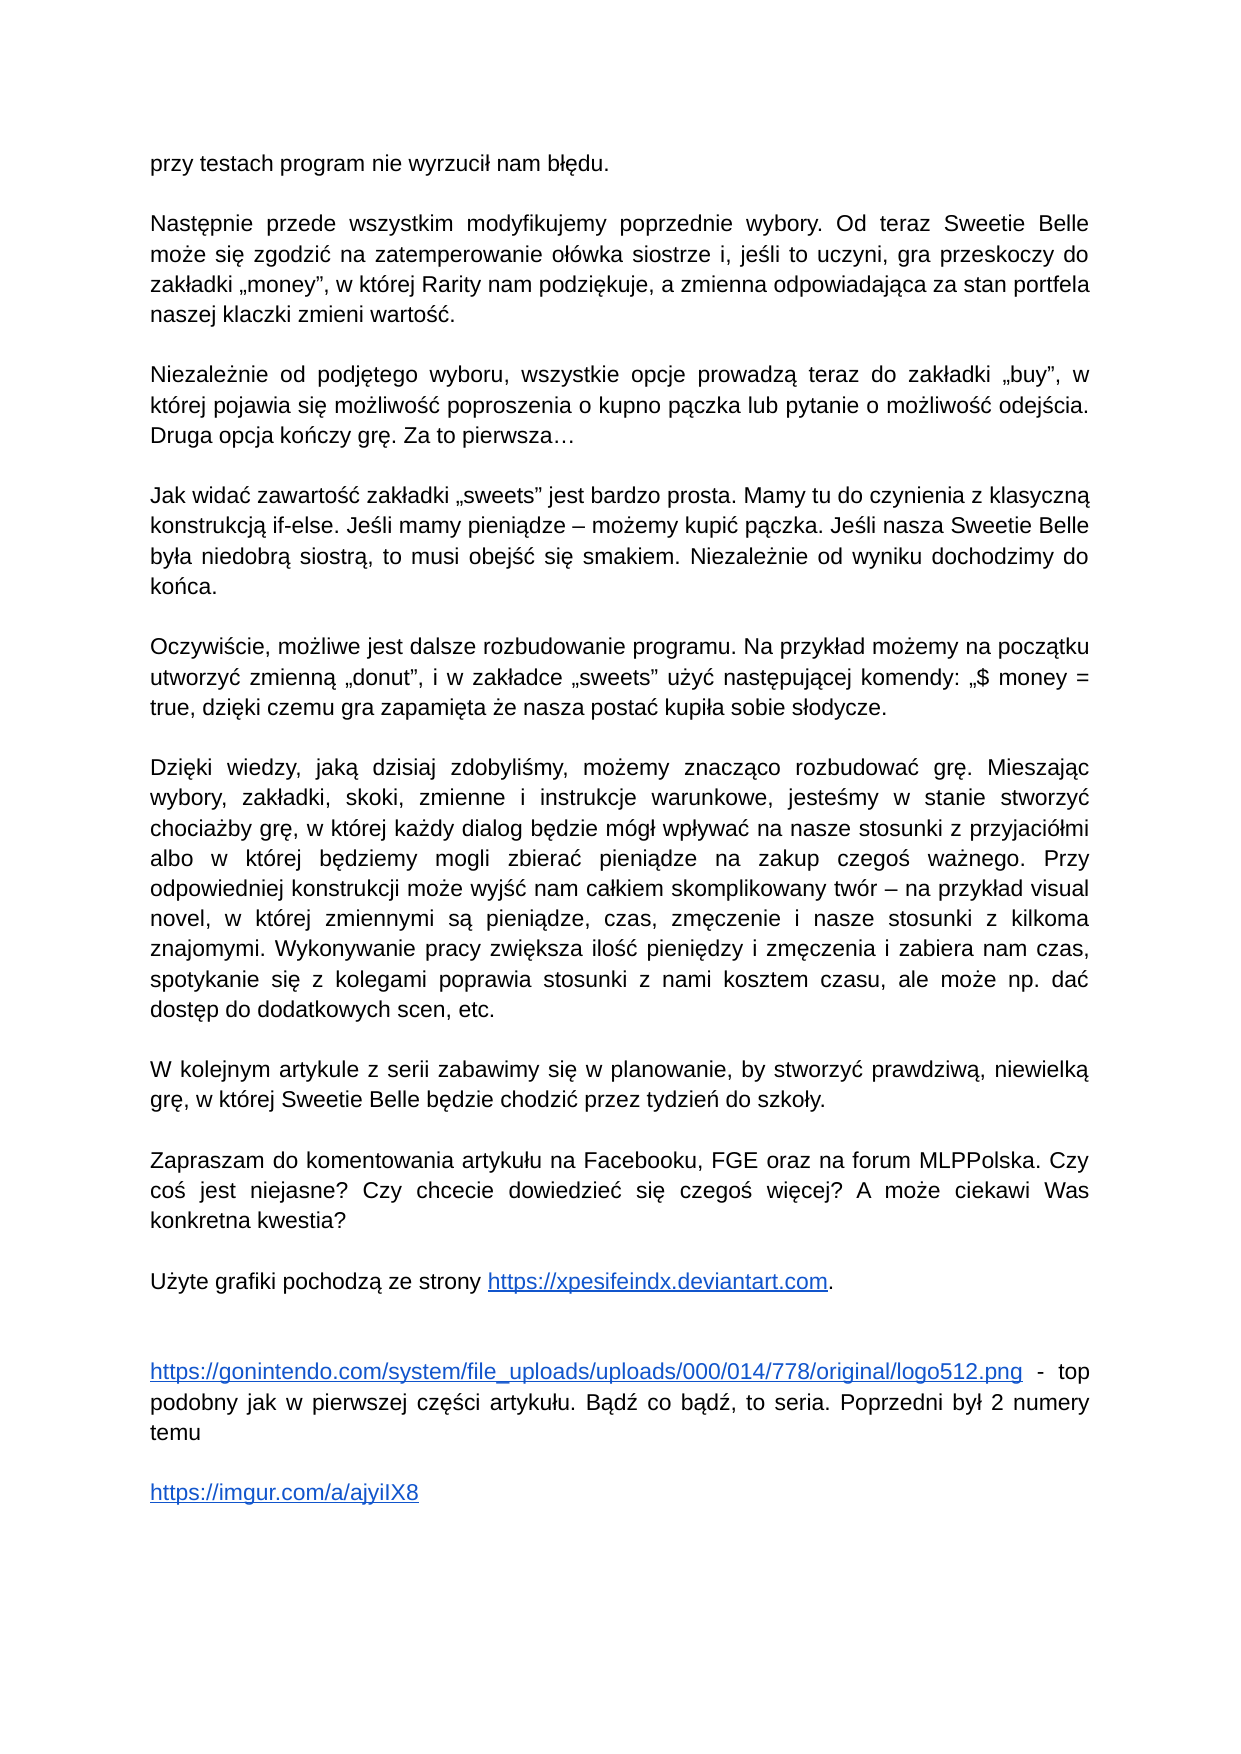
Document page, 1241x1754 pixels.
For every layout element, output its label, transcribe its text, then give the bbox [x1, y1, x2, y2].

text Zapraszam do komentowania artykułu na Facebooku, FGE oraz na forum MLPPolska. Czy coś jest niejasne? Czy chcecie dowiedzieć się czegoś więcej? A może ciekawi Was konkretna kwestia? [150, 1147, 1090, 1234]
text Oczywiście, możliwe jest dalsze rozbudowanie programu. Na przykład możemy na początku utworzyć zmienną „donut”, i w zakładce „sweets” użyć następującej komendy: „$ money = true, dzięki czemu gra zapamięta że nasza postać kupiła sobie słodycze. [150, 633, 1090, 720]
text Jak widać zawartość zakładki „sweets” jest bardzo prosta. Mamy tu do czynienia z klasyczną konstrukcją if-else. Jeśli mamy pieniądze – możemy kupić pączka. Jeśli nasza Sweetie Belle była niedobrą siostrą, to musi obejść się smakiem. Niezależnie od wyniku dochodzimy do końca. [150, 482, 1090, 599]
text https://imgur.com/a/ajyiIX8 [150, 1479, 1090, 1506]
text Niezależnie od podjętego wyboru, wszystkie opcje prowadzą teraz do zakładki „buy”, w której pojawia się możliwość poproszenia o kupno pączka lub pytanie o możliwość odejścia. Druga opcja kończy grę. Za to pierwsza… [150, 361, 1090, 448]
text W kolejnym artykule z serii zabawimy się w planowanie, by stworzyć prawdziwą, niewielką grę, w której Sweetie Belle będzie chodzić przez tydzień do szkoły. [150, 1056, 1090, 1113]
text Użyte grafiki pochodzą ze strony https://xpesifeindx.deviantart.com. [150, 1268, 1090, 1294]
text Dzięki wiedzy, jaką dzisiaj zdobyliśmy, możemy znacząco rozbudować grę. Mieszając wybory, zakładki, skoki, zmienne i instrukcje warunkowe, jesteśmy w stanie stworzyć chociażby grę, w której każdy dialog będzie mógł wpływać na nasze stosunki z przyjaciółmi albo w której będziemy mogli zbierać pieniądze na zakup czegoś ważnego. Przy odpowiedniej konstrukcji może wyjść nam całkiem skomplikowany twór – na przykład visual novel, w której zmiennymi są pieniądze, czas, zmęczenie i nasze stosunki z kilkoma znajomymi. Wykonywanie pracy zwiększa ilość pieniędzy i zmęczenia i zabiera nam czas, spotykanie się z kolegami poprawia stosunki z nami kosztem czasu, ale może np. dać dostęp do dodatkowych scen, etc. [150, 754, 1090, 1022]
text https://gonintendo.com/system/file_uploads/uploads/000/014/778/original/logo512.png - top podobny jak w pierwszej części artykułu. Bądź co bądź, to seria. Poprzedni był 2 numery temu [150, 1358, 1090, 1445]
text Następnie przede wszystkim modyfikujemy poprzednie wybory. Od teraz Sweetie Belle może się zgodzić na zatemperowanie ołówka siostrze i, jeśli to uczyni, gra przeskoczy do zakładki „money”, w której Rarity nam podziękuje, a zmienna odpowiadająca za stan portfela naszej klaczki zmieni wartość. [150, 210, 1090, 327]
text przy testach program nie wyrzucił nam błędu. [150, 150, 1090, 176]
